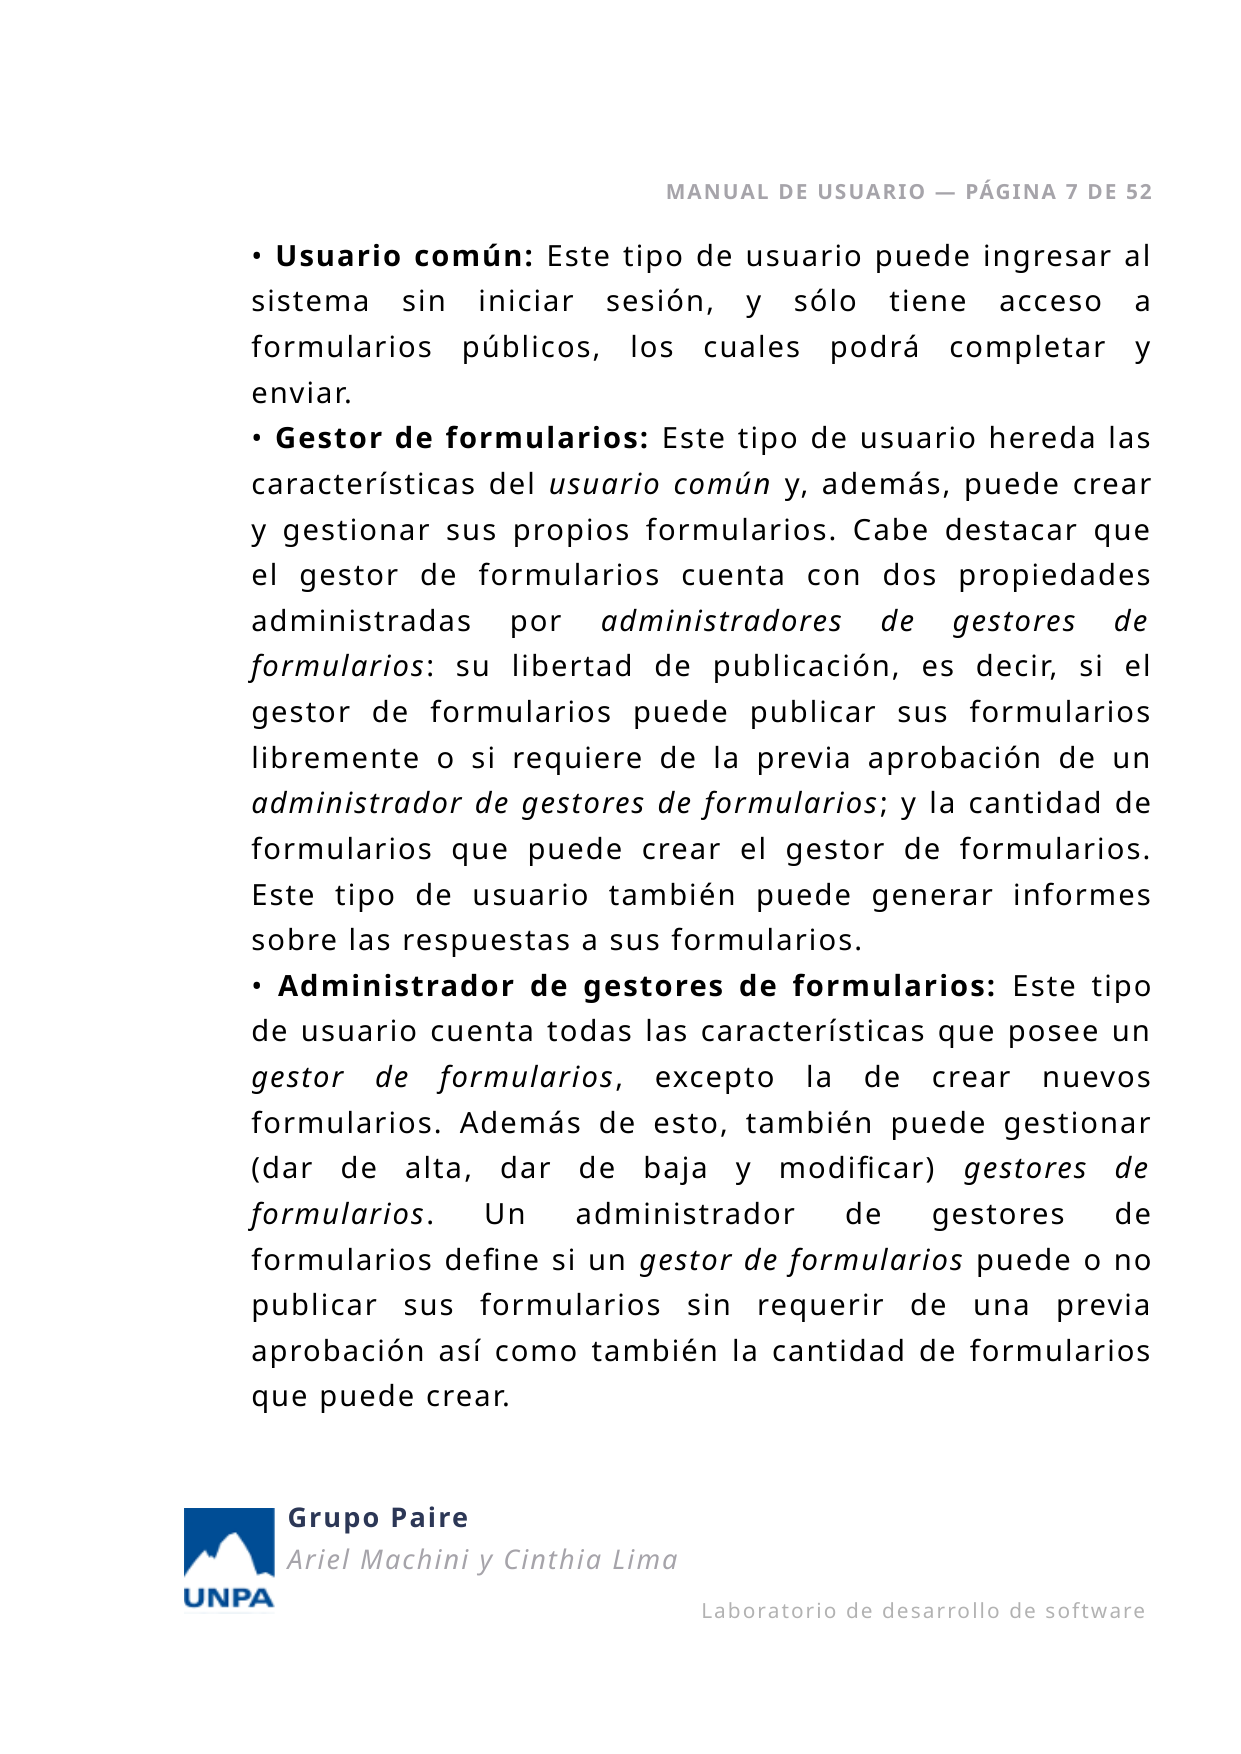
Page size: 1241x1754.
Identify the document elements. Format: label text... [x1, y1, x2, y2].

text • Usuario común: Este tipo de usuario puede ingresar al sistema sin iniciar sesión, y sólo tiene acceso a formularios públicos, los cuales podrá completar y enviar. [251, 235, 1152, 412]
text • Gestor de formularios: Este tipo de usuario hereda las características del usuario común y, además, puede crear y gestionar sus propios formularios. Cabe destacar que el gestor de formularios cuenta con dos propiedades administradas por administradores de gestores de formularios: su libertad de publicación, es decir, si el gestor de formularios puede publicar sus formularios libremente o si requiere de la previa aprobación de un administrador de gestores de formularios; y la cantidad de formularios que puede crear el gestor de formularios. Este tipo de usuario también puede generar informes sobre las respuestas a sus formularios. [251, 418, 1152, 959]
text • Administrador de gestores de formularios: Este tipo de usuario cuenta todas las características que posee un gestor de formularios, excepto la de crear nuevos formularios. Además de esto, también puede gestionar (dar de alta, dar de baja y modificar) gestores de formularios. Un administrador de gestores de formularios define si un gestor de formularios puede o no publicar sus formularios sin requerir de una previa aprobación así como también la cantidad de formularios que puede crear. [251, 965, 1152, 1415]
picture [184, 1508, 275, 1614]
